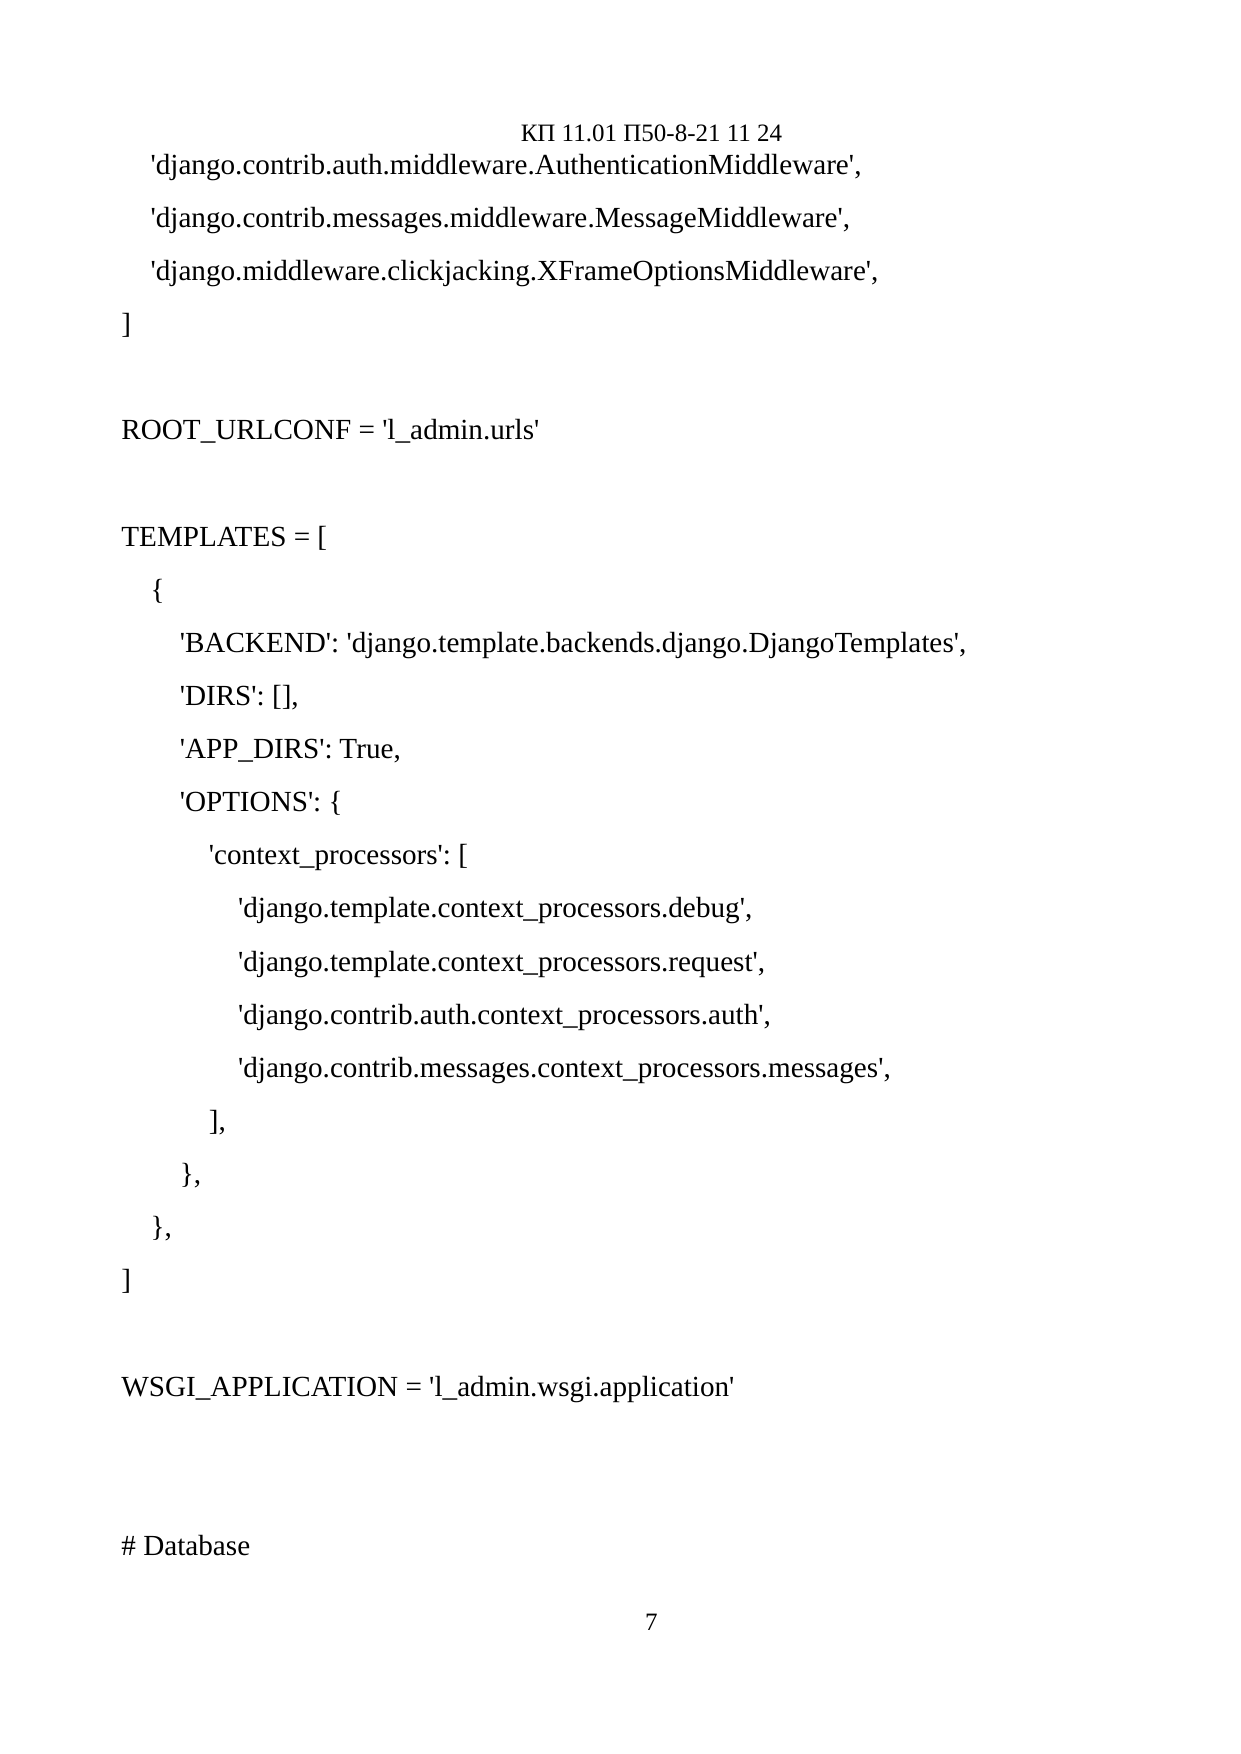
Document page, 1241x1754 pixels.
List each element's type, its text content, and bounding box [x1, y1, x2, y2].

text 'django.contrib.auth.middleware.AuthenticationMiddleware', [121, 147, 1181, 180]
text 'context_processors': [ [121, 837, 1181, 871]
text 'django.template.context_processors.debug', [121, 891, 1181, 924]
text ] [121, 306, 1181, 340]
text 'APP_DIRS': True, [121, 731, 1181, 765]
text ], [121, 1103, 1181, 1137]
text ROOT_URLCONF = 'l_admin.urls' [121, 412, 1181, 446]
text 'OPTIONS': { [121, 784, 1181, 818]
text ] [121, 1262, 1181, 1296]
text 'BACKEND': 'django.template.backends.django.DjangoTemplates', [121, 625, 1181, 658]
text 'django.contrib.messages.context_processors.messages', [121, 1050, 1181, 1083]
text }, [121, 1156, 1181, 1190]
text }, [121, 1209, 1181, 1243]
text 'django.contrib.messages.middleware.MessageMiddleware', [121, 200, 1181, 233]
text 'django.middleware.clickjacking.XFrameOptionsMiddleware', [121, 253, 1181, 287]
text TEMPLATES = [ [121, 519, 1181, 552]
text # Database [121, 1528, 1181, 1562]
text 'django.contrib.auth.context_processors.auth', [121, 997, 1181, 1030]
text WSGI_APPLICATION = 'l_admin.wsgi.application' [121, 1369, 1181, 1402]
text { [121, 572, 1181, 605]
text 'DIRS': [], [121, 678, 1181, 712]
text 'django.template.context_processors.request', [121, 944, 1181, 977]
